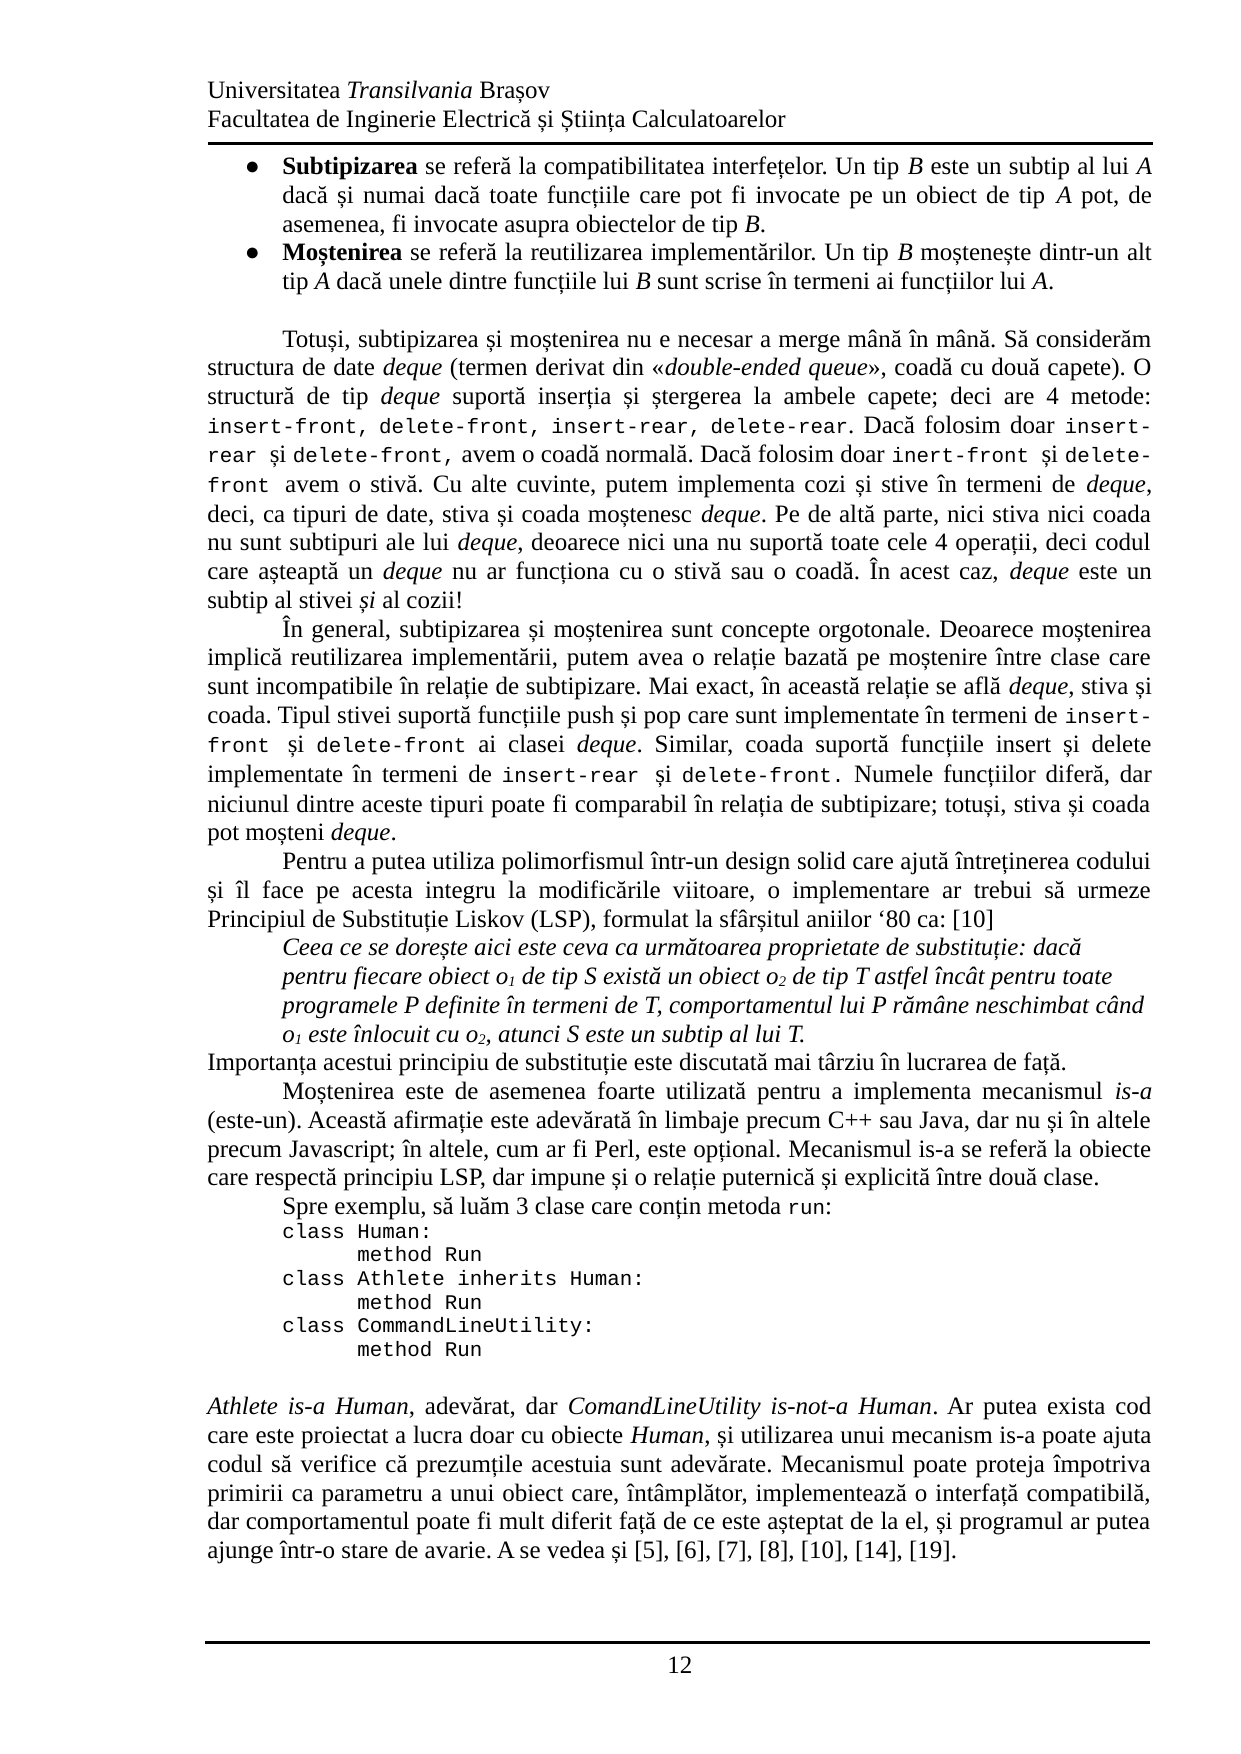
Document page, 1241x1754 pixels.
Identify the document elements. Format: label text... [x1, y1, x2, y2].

text Totuși, subtipizarea și moștenirea nu e necesar a merge mână în mână. Să considerăm structura de date deque (termen derivat din «double-ended queue», coadă cu două capete). O structură de tip deque suportă inserția și ștergerea la ambele capete; deci are 4 metode: insert-front, delete-front, insert-rear, delete-rear. Dacă folosim doar insert-rear și delete-front, avem o coadă normală. Dacă folosim doar inert-front și delete-front avem o stivă. Cu alte cuvinte, putem implementa cozi și stive în termeni de deque, deci, ca tipuri de date, stiva și coada moștenesc deque. Pe de altă parte, nici stiva nici coada nu sunt subtipuri ale lui deque, deoarece nici una nu suportă toate cele 4 operații, deci codul care așteaptă un deque nu ar funcționa cu o stivă sau o coadă. În acest caz, deque este un subtip al stivei și al cozii! [207, 324, 1152, 614]
list Moștenirea se referă la reutilizarea implementărilor. Un tip B moștenește dintr-un alt tip A dacă unele dintre funcțiile lui B sunt scrise în termeni ai funcțiilor lui A. [244, 237, 1152, 295]
text Importanța acestui principiu de substituție este discutată mai târziu în lucrarea de față. [207, 1047, 1152, 1076]
text Spre exemplu, să luăm 3 clase care conțin metoda run: [207, 1191, 1152, 1221]
text class CommandLineUtility: [282, 1315, 1152, 1339]
text Ceea ce se dorește aici este ceva ca următoarea proprietate de substituție: dacă pentru fiecare obiect o1 de tip S există un obiect o2 de tip T astfel încât pentru toate programele P definite în termeni de T, comportamentul lui P rămâne neschimbat când o1 este înlocuit cu o2, atunci S este un subtip al lui T. [282, 932, 1152, 1047]
text Moștenirea este de asemenea foarte utilizată pentru a implementa mecanismul is-a (este-un). Această afirmație este adevărată în limbaje precum C++ sau Java, dar nu și în altele precum Javascript; în altele, cum ar fi Perl, este opțional. Mecanismul is-a se referă la obiecte care respectă principiu LSP, dar impune și o relație puternică și explicită între două clase. [207, 1076, 1152, 1191]
text Pentru a putea utiliza polimorfismul într-un design solid care ajută întreținerea codului și îl face pe acesta integru la modificările viitoare, o implementare ar trebui să urmeze Principiul de Substituție Liskov (LSP), formulat la sfârșitul aniilor ‘80 ca: [10] [207, 846, 1152, 932]
text class Athlete inherits Human: [282, 1268, 1152, 1292]
text method Run [282, 1339, 1152, 1363]
list Subtipizarea se referă la compatibilitatea interfețelor. Un tip B este un subtip al lui A dacă și numai dacă toate funcțiile care pot fi invocate pe un obiect de tip A pot, de asemenea, fi invocate asupra obiectelor de tip B. [244, 151, 1152, 237]
text method Run [282, 1292, 1152, 1315]
text method Run [282, 1244, 1152, 1268]
text Athlete is-a Human, adevărat, dar ComandLineUtility is-not-a Human. Ar putea exista cod care este proiectat a lucra doar cu obiecte Human, și utilizarea unui mecanism is-a poate ajuta codul să verifice că prezumțile acestuia sunt adevărate. Mecanismul poate proteja împotriva primirii ca parametru a unui obiect care, întâmplător, implementează o interfață compatibilă, dar comportamentul poate fi mult diferit față de ce este așteptat de la el, și programul ar putea ajunge într-o stare de avarie. A se vedea și [5], [6], [7], [8], [10], [14], [19]. [207, 1391, 1152, 1564]
text În general, subtipizarea și moștenirea sunt concepte orgotonale. Deoarece moștenirea implică reutilizarea implementării, putem avea o relație bazată pe moștenire între clase care sunt incompatibile în relație de subtipizare. Mai exact, în această relație se află deque, stiva și coada. Tipul stivei suportă funcțiile push și pop care sunt implementate în termeni de insert-front și delete-front ai clasei deque. Similar, coada suportă funcțiile insert și delete implementate în termeni de insert-rear și delete-front. Numele funcțiilor diferă, dar niciunul dintre aceste tipuri poate fi comparabil în relația de subtipizare; totuși, stiva și coada pot moșteni deque. [207, 614, 1152, 846]
text class Human: [282, 1221, 1152, 1244]
